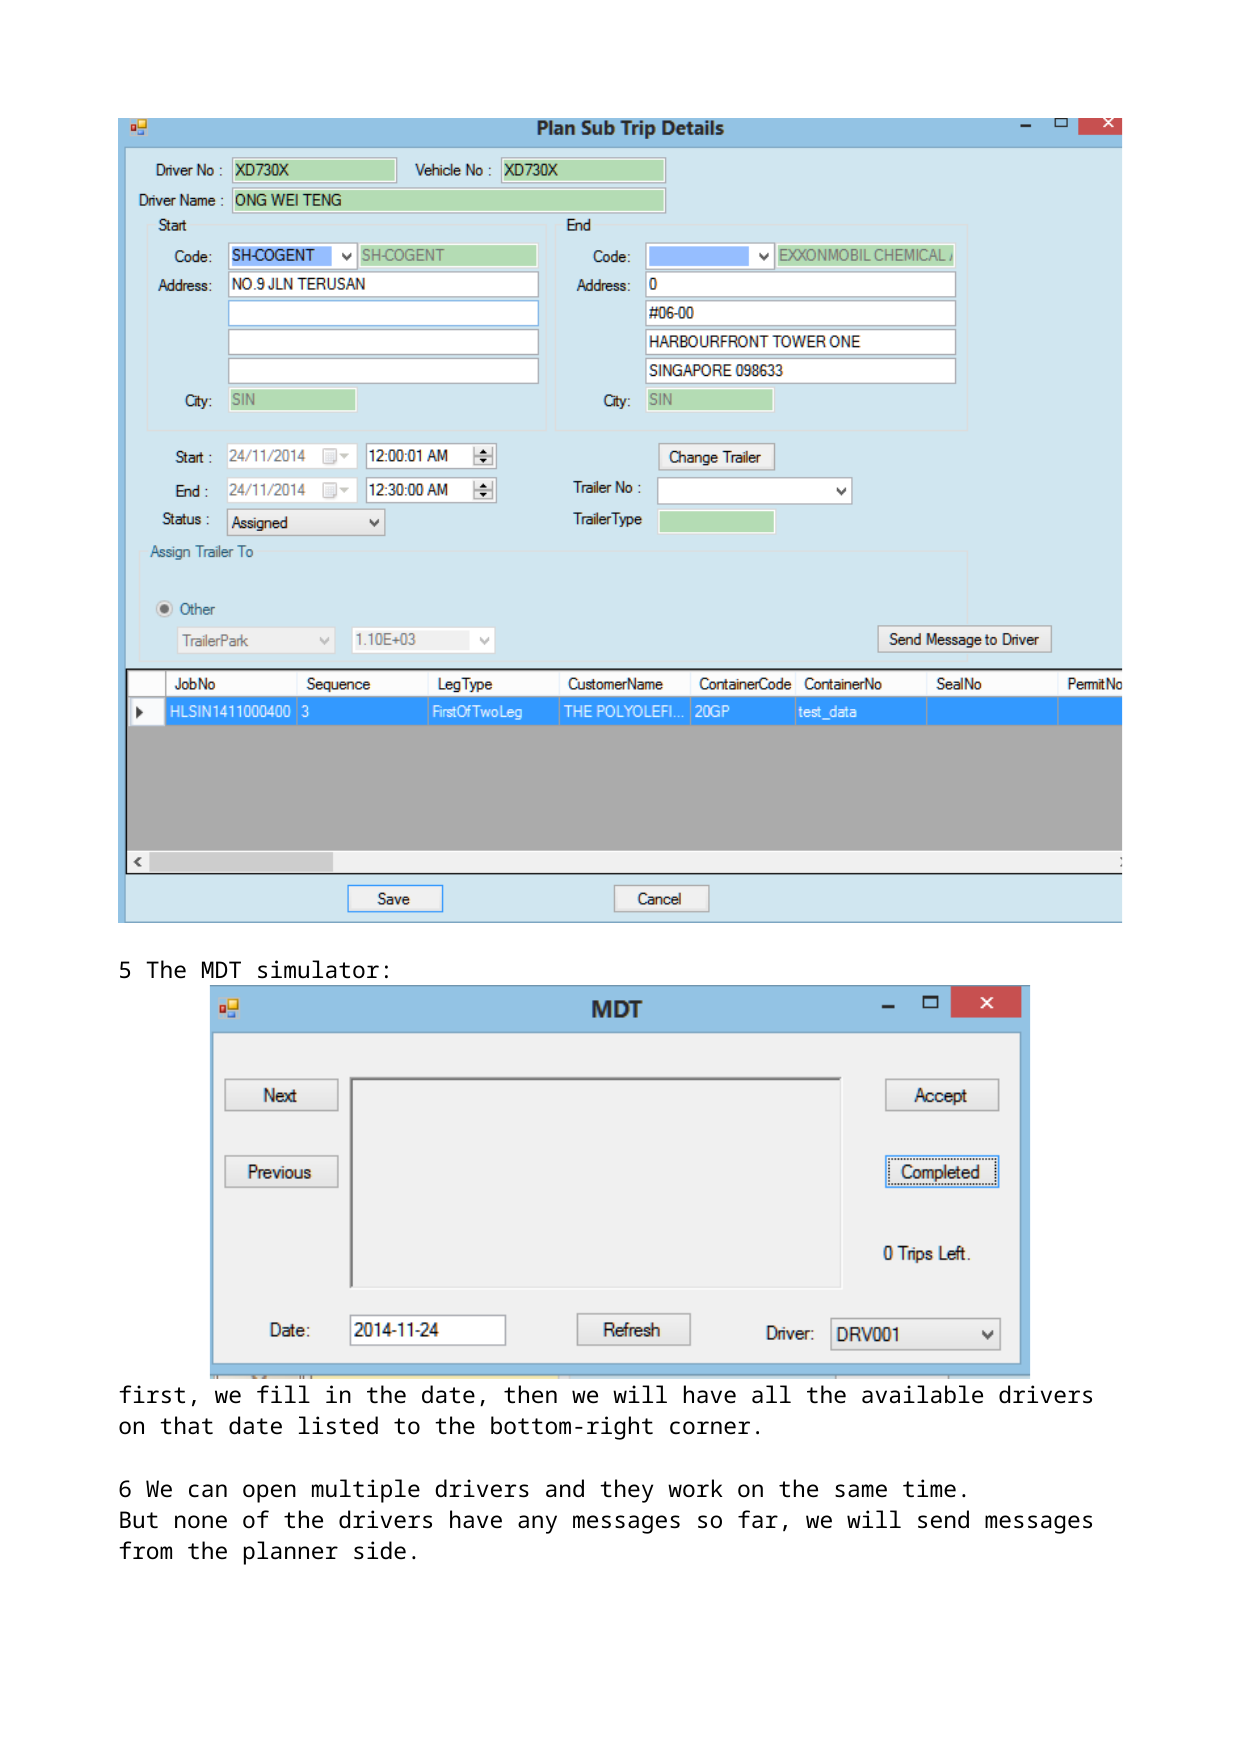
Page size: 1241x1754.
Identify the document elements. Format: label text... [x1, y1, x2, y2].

text But none of the drivers have any messages so far, we will send messages from the planner side. [118, 1504, 1122, 1567]
text 6 We can open multiple drivers and they work on the same time. [118, 1473, 1122, 1504]
text 5 The MDT simulator: [118, 954, 1122, 985]
picture [209, 985, 1031, 1379]
picture [118, 118, 1123, 923]
text first, we fill in the date, then we will have all the available drivers on that date listed to the bottom-right corner. [118, 985, 1122, 1442]
